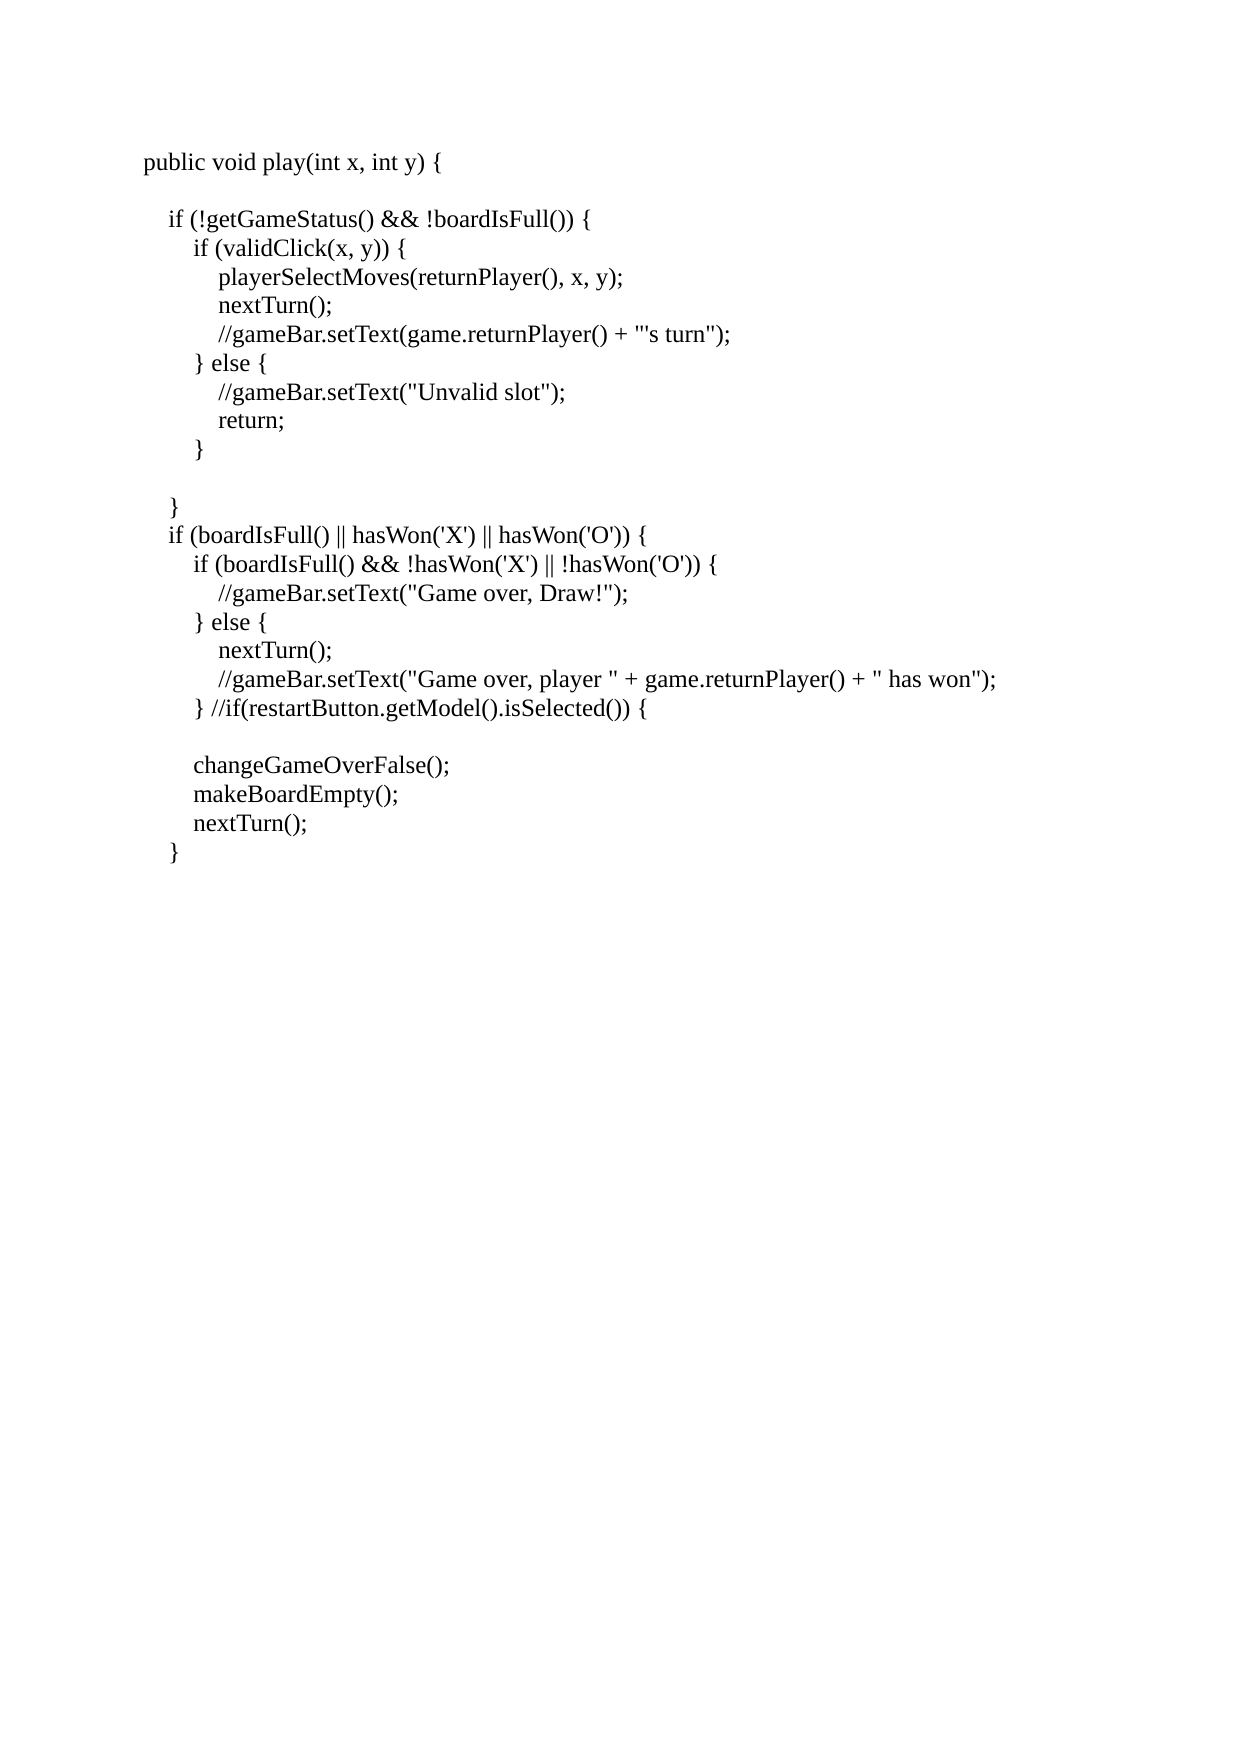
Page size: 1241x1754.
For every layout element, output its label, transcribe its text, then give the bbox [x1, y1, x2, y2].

text changeGameOverFalse(); [118, 751, 1122, 779]
text playerSelectMoves(returnPlayer(), x, y); [118, 262, 1122, 291]
text nextTurn(); [118, 291, 1122, 319]
text nextTurn(); [118, 808, 1122, 837]
text if (!getGameStatus() && !boardIsFull()) { [118, 204, 1122, 233]
text } else { [118, 348, 1122, 377]
text nextTurn(); [118, 636, 1122, 664]
text //gameBar.setText("Game over, Draw!"); [118, 578, 1122, 607]
text if (boardIsFull() || hasWon('X') || hasWon('O')) { [118, 521, 1122, 549]
text return; [118, 406, 1122, 434]
text if (validClick(x, y)) { [118, 233, 1122, 262]
text public void play(int x, int y) { [118, 147, 1122, 176]
text //gameBar.setText("Unvalid slot"); [118, 377, 1122, 406]
text //gameBar.setText(game.returnPlayer() + "'s turn"); [118, 319, 1122, 348]
text } else { [118, 607, 1122, 636]
text } [118, 837, 1122, 866]
text if (boardIsFull() && !hasWon('X') || !hasWon('O')) { [118, 549, 1122, 578]
text } [118, 434, 1122, 463]
text } [118, 492, 1122, 521]
text } //if(restartButton.getModel().isSelected()) { [118, 693, 1122, 722]
text makeBoardEmpty(); [118, 779, 1122, 808]
text //gameBar.setText("Game over, player " + game.returnPlayer() + " has won"); [118, 664, 1122, 693]
